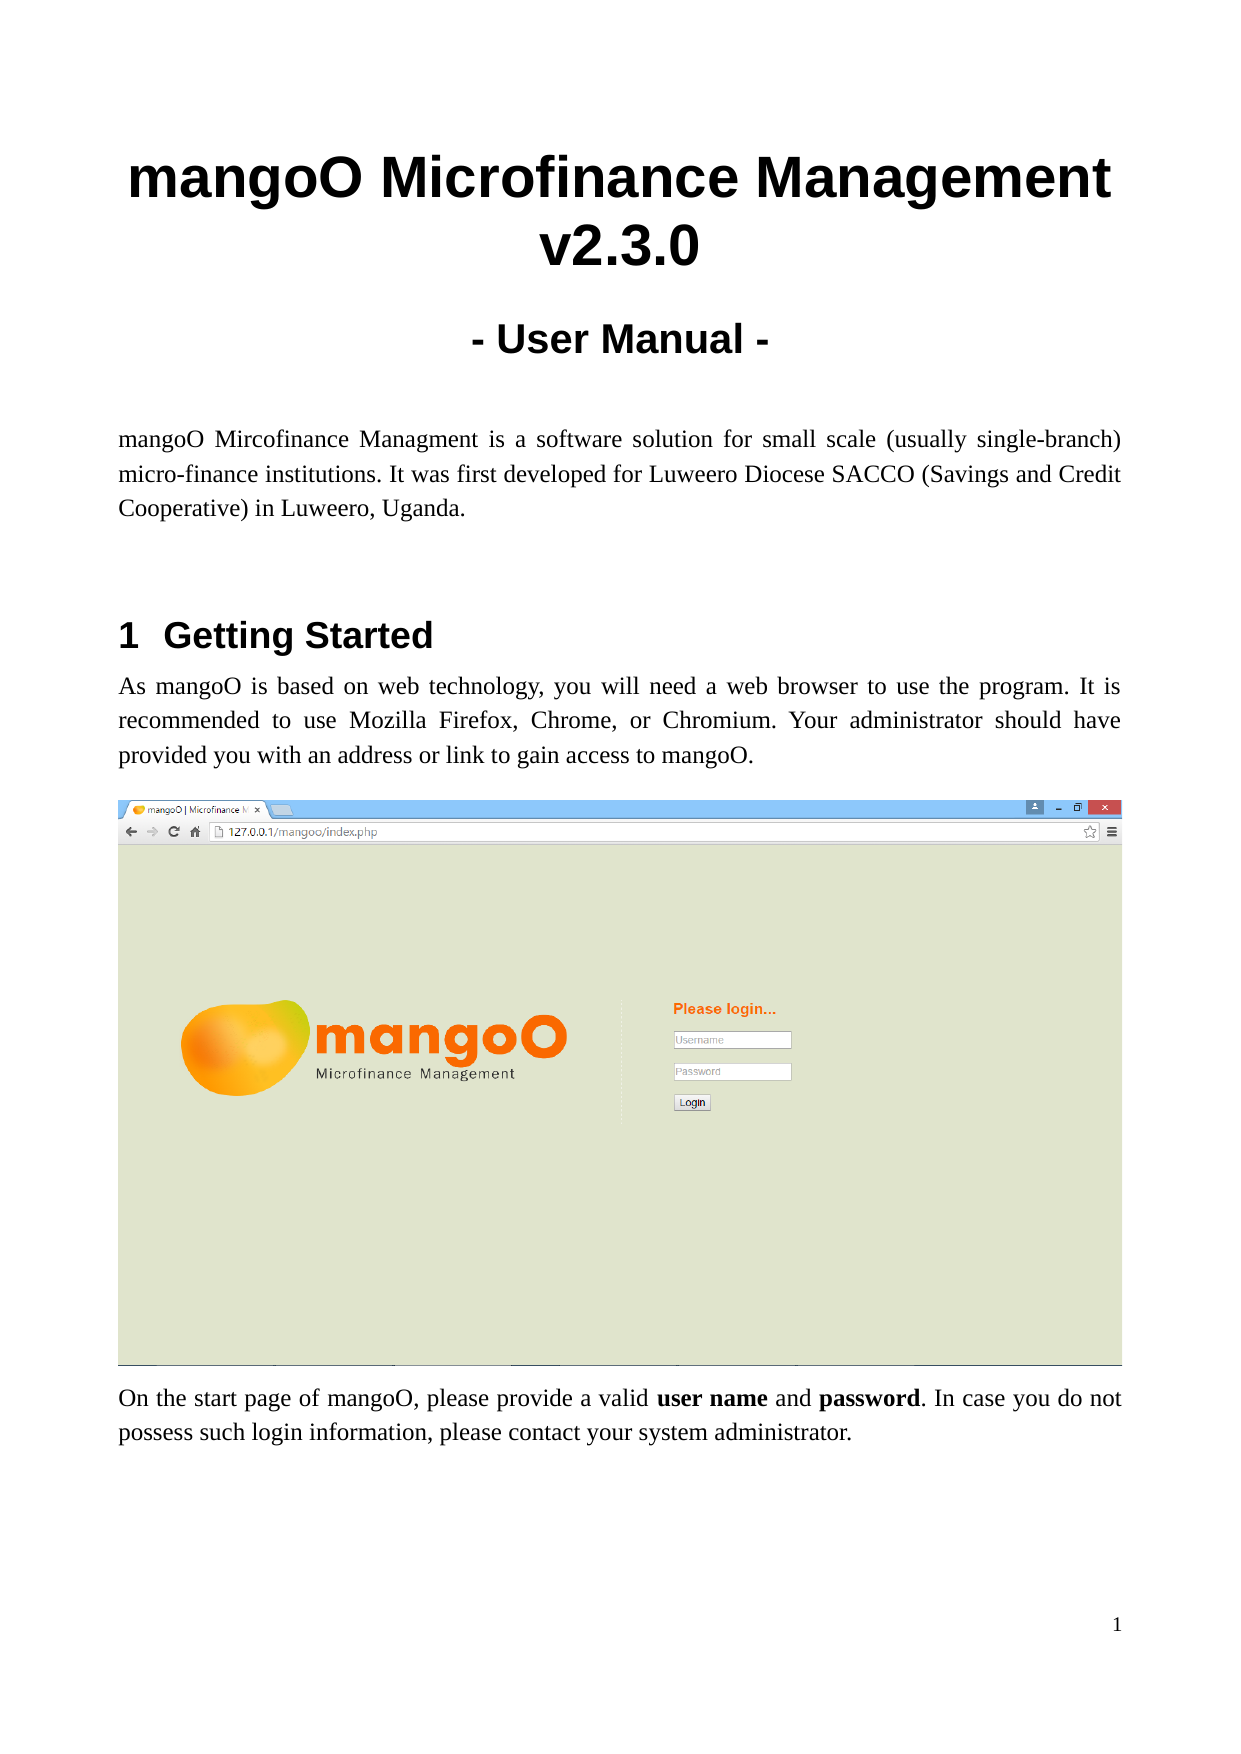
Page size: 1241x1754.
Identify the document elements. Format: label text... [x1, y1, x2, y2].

subtitle Getting Started [118, 613, 1122, 656]
title mangoO Microfinance Management v2.3.0 [118, 143, 1122, 277]
text As mangoO is based on web technology, you will need a web browser to use the program. It is recommended to use Mozilla Firefox, Chrome, or Chromium. Your administrator should have provided you with an address or link to gain access to mangoO. [118, 671, 1122, 769]
title - User Manual - [118, 315, 1122, 363]
text On the start page of mangoO, please provide a valid user name and password. In case you do not possess such login information, please contact your system administrator. [118, 1366, 1122, 1446]
picture [118, 800, 1123, 1366]
text [118, 789, 1122, 800]
text mangoO Mircofinance Managment is a software solution for small scale (usually single-branch) micro-finance institutions. It was first developed for Luweero Diocese SACCO (Savings and Credit Cooperative) in Luweero, Uganda. [118, 424, 1122, 522]
